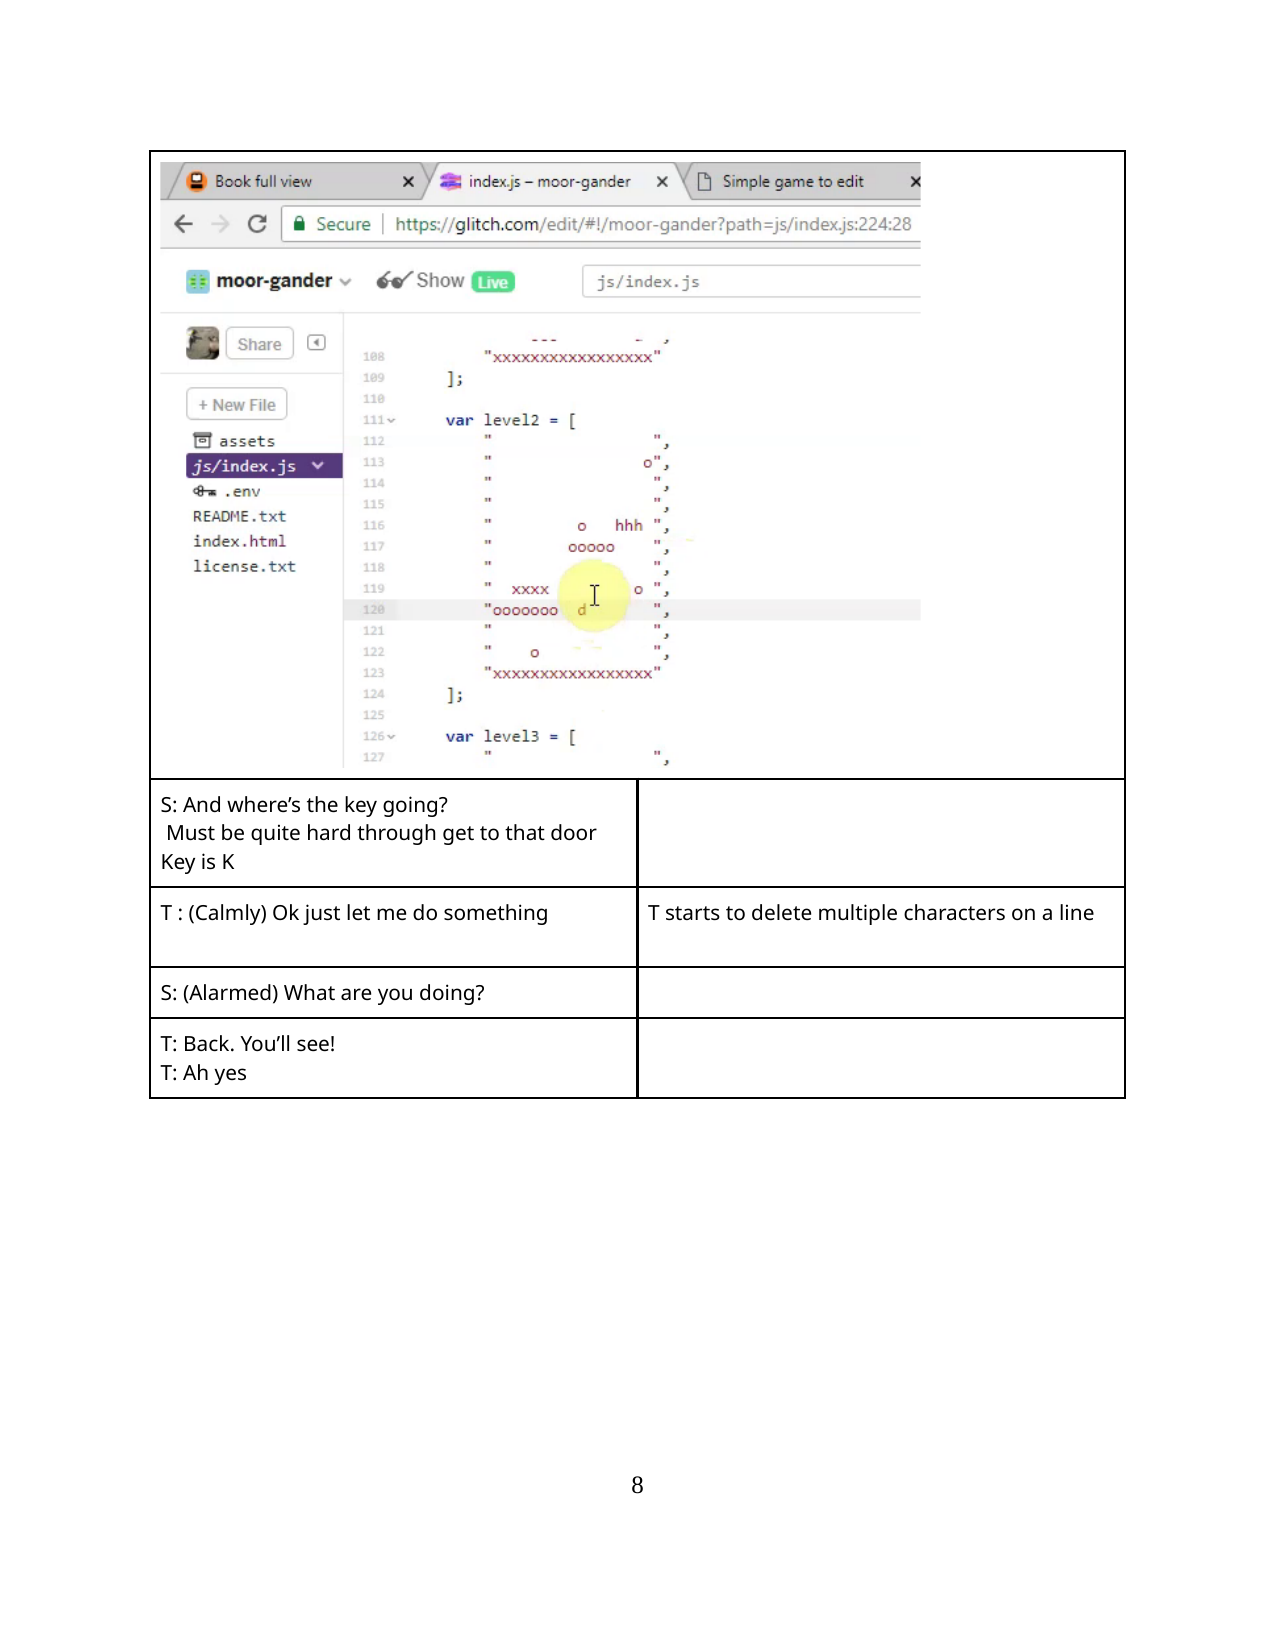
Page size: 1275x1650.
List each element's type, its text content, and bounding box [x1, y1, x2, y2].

table_cell T: Back. You’ll see! T: Ah yes [151, 1019, 636, 1097]
table_cell [151, 152, 1124, 778]
table_cell T starts to delete multiple characters on a line [639, 888, 1124, 966]
table_cell S: (Alarmed) What are you doing? [151, 968, 636, 1017]
table_cell [639, 780, 1124, 886]
table_cell [639, 968, 1124, 1017]
table_cell [639, 1019, 1124, 1097]
table_cell S: And where’s the key going? Must be quite hard through get to that door Key is K [151, 780, 636, 886]
table_cell T : (Calmly) Ok just let me do something [151, 888, 636, 966]
